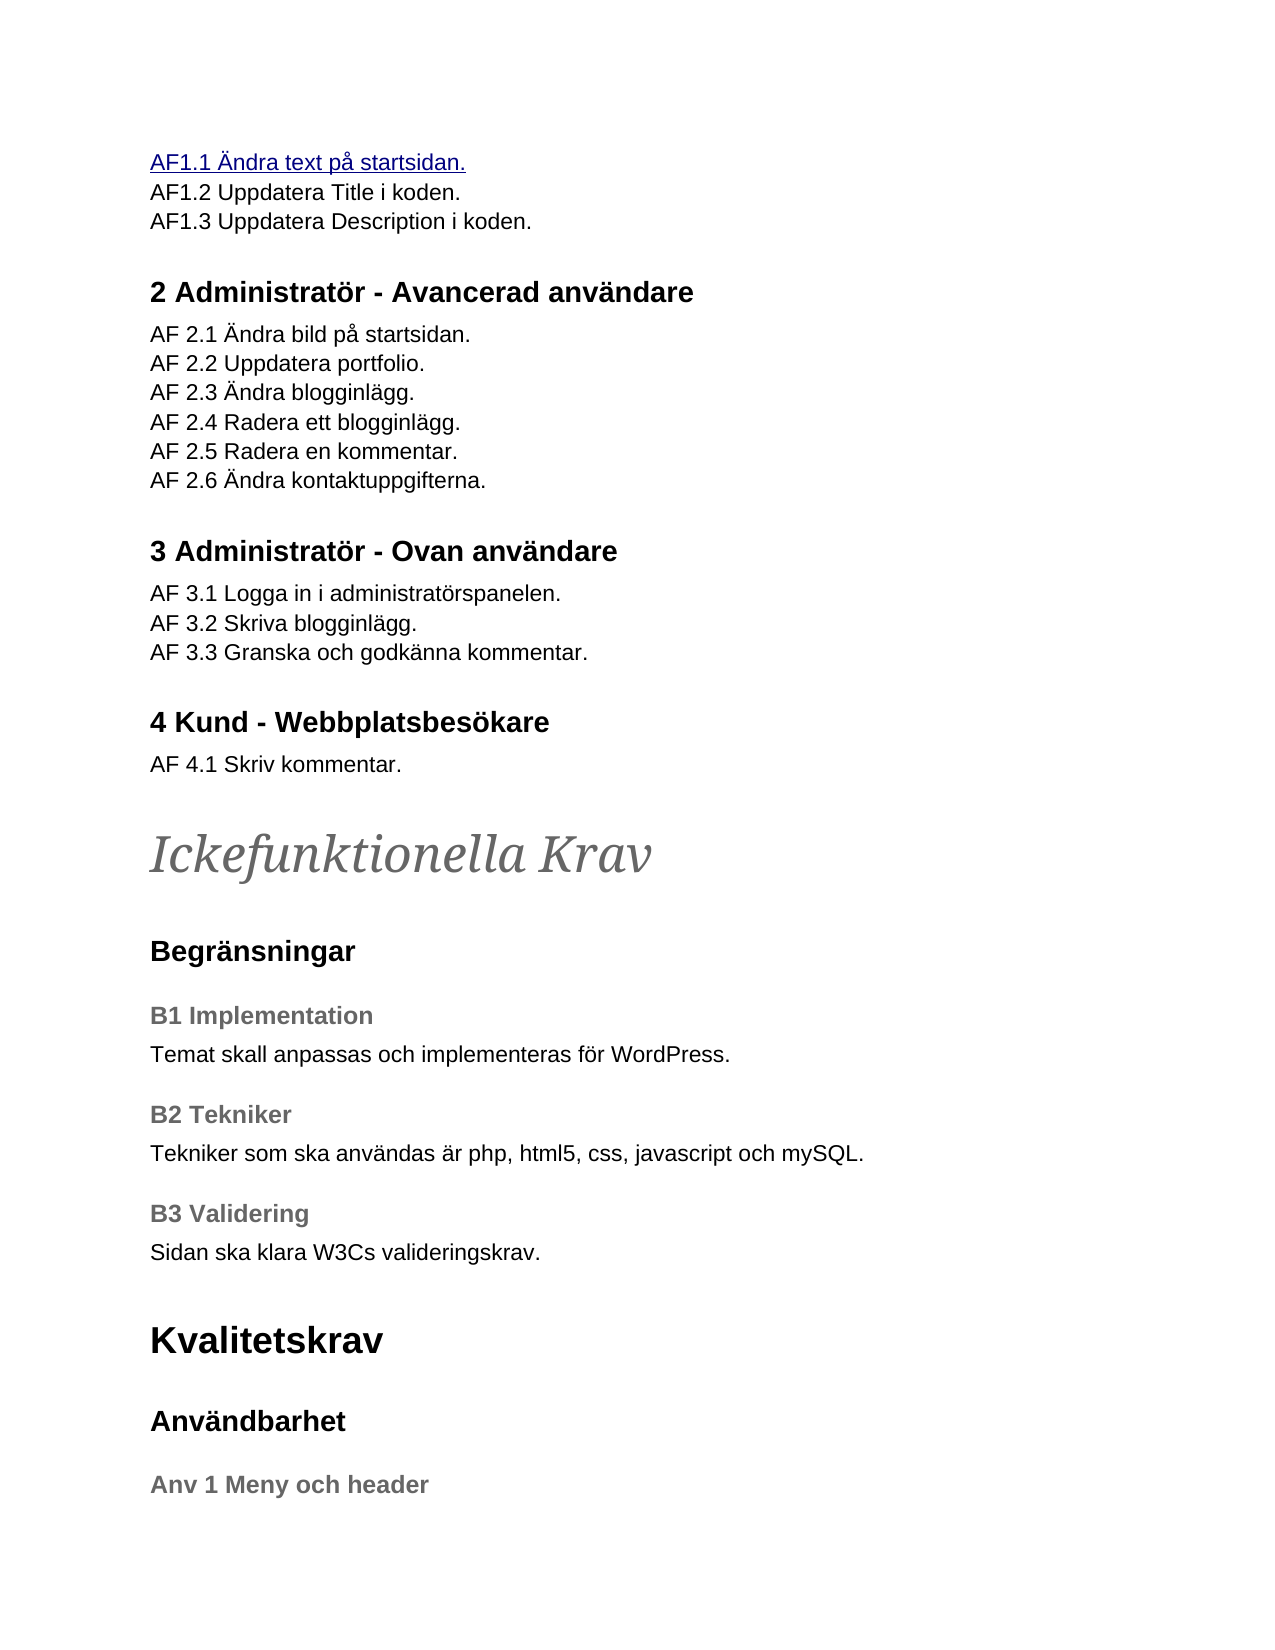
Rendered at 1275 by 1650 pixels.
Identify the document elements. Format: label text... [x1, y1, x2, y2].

text AF1.3 Uppdatera Description i koden. [150, 209, 1125, 234]
subtitle Ickefunktionella Krav [150, 819, 1125, 887]
text Tekniker som ska användas är php, html5, css, javascript och mySQL. [150, 1141, 1125, 1166]
text AF 2.3 Ändra blogginlägg. [150, 380, 1125, 406]
text AF 3.3 Granska och godkänna kommentar. [150, 639, 1125, 665]
subtitle Användbarhet [150, 1405, 1125, 1437]
subtitle 3 Administratör - Ovan användare [150, 535, 1125, 568]
text AF 2.1 Ändra bild på startsidan. [150, 321, 1125, 347]
text AF 2.4 Radera ett blogginlägg. AF 2.5 Radera en kommentar. [150, 409, 1125, 464]
text AF1.1 Ändra text på startsidan. AF1.2 Uppdatera Title i koden. [150, 150, 1125, 205]
subtitle 2 Administratör - Avancerad användare [150, 276, 1125, 308]
subtitle Anv 1 Meny och header [150, 1471, 1125, 1499]
text AF 2.2 Uppdatera portfolio. [150, 351, 1125, 376]
text AF 4.1 Skriv kommentar. [150, 752, 1125, 778]
subtitle B3 Validering [150, 1199, 1125, 1227]
subtitle 4 Kund - Webbplatsbesökare [150, 706, 1125, 739]
subtitle Kvalitetskrav [150, 1319, 1125, 1361]
text AF 2.6 Ändra kontaktuppgifterna. [150, 468, 1125, 494]
subtitle B2 Tekniker [150, 1100, 1125, 1128]
subtitle Begränsningar [150, 935, 1125, 967]
text AF 3.1 Logga in i administratörspanelen. AF 3.2 Skriva blogginlägg. [150, 581, 1125, 636]
text Temat skall anpassas och implementeras för WordPress. [150, 1042, 1125, 1067]
text Sidan ska klara W3Cs valideringskrav. [150, 1240, 1125, 1265]
subtitle B1 Implementation [150, 1001, 1125, 1029]
